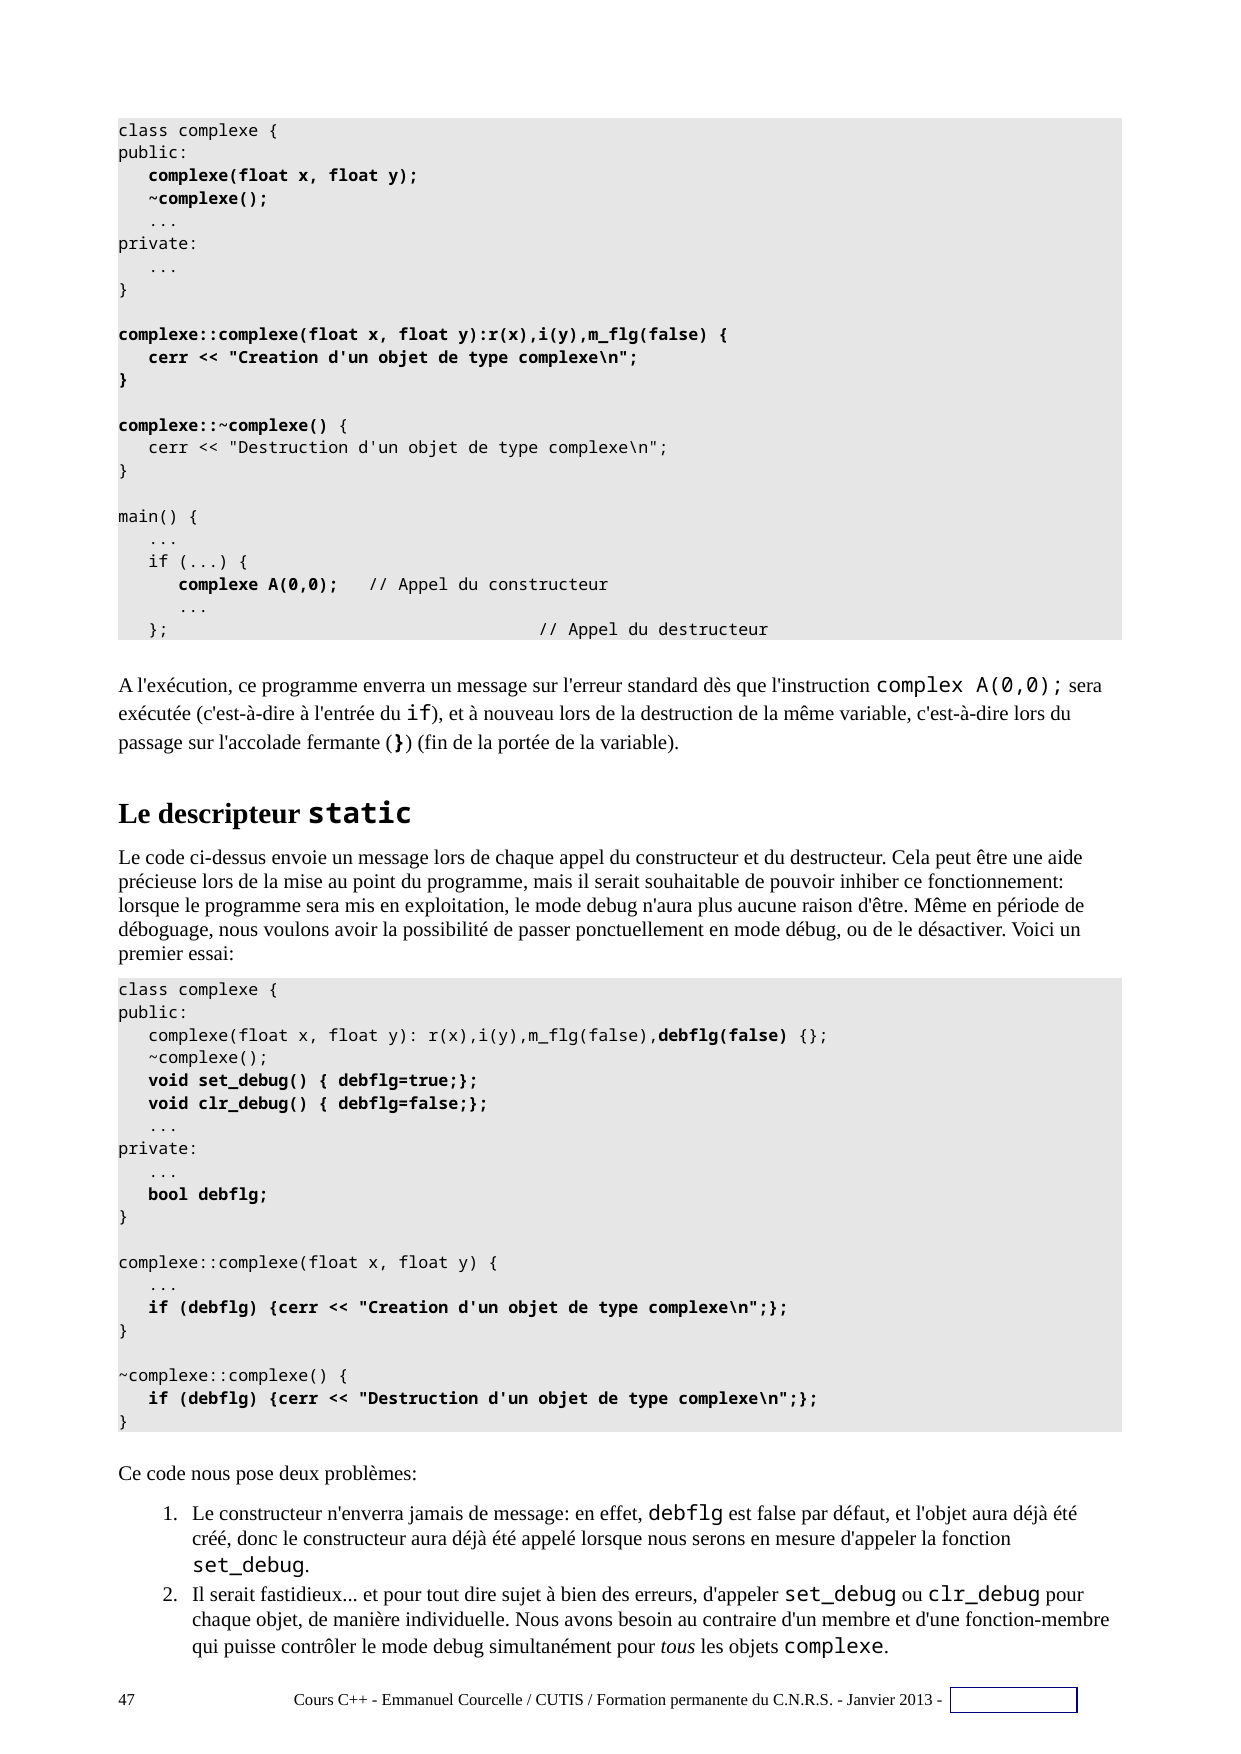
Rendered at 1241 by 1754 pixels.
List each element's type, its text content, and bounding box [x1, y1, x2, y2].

text class complexe { [118, 118, 1122, 141]
list Il serait fastidieux... et pour tout dire sujet à bien des erreurs, d'appeler set_debug ou clr_debug pour chaque objet, de manière individuelle. Nous avons besoin au contraire d'un membre et d'une fonction-membre qui puisse contrôler le mode debug simultanément pour tous les objets complexe. [162, 1579, 1122, 1660]
text complexe(float x, float y); [118, 163, 1122, 186]
text cerr << "Destruction d'un objet de type complexe\n"; [118, 436, 1122, 459]
text private: [118, 1137, 1122, 1159]
text A l'exécution, ce programme enverra un message sur l'erreur standard dès que l'instruction complex A(0,0); sera exécutée (c'est-à-dire à l'entrée du if), et à nouveau lors de la destruction de la même variable, c'est-à-dire lors du passage sur l'accolade fermante (}) (fin de la portée de la variable). [118, 670, 1122, 755]
text } [118, 1409, 1122, 1432]
text } [118, 277, 1122, 300]
text void clr_debug() { debflg=false;}; [118, 1091, 1122, 1114]
text if (debflg) {cerr << "Creation d'un objet de type complexe\n";}; [118, 1296, 1122, 1318]
subtitle Le descripteur static [118, 793, 1122, 832]
text ... [118, 254, 1122, 277]
text bool debflg; [118, 1182, 1122, 1205]
text ... [118, 209, 1122, 232]
text public: [118, 1000, 1122, 1023]
text ~complexe::complexe() { [118, 1364, 1122, 1386]
text ... [118, 527, 1122, 549]
text } [118, 368, 1122, 391]
text ... [118, 1114, 1122, 1137]
text Le code ci-dessus envoie un message lors de chaque appel du constructeur et du destructeur. Cela peut être une aide précieuse lors de la mise au point du programme, mais il serait souhaitable de pouvoir inhiber ce fonctionnement: lorsque le programme sera mis en exploitation, le mode debug n'aura plus aucune raison d'être. Même en période de déboguage, nous voulons avoir la possibilité de passer ponctuellement en mode débug, ou de le désactiver. Voici un premier essai: [118, 845, 1122, 965]
text public: [118, 141, 1122, 163]
text private: [118, 232, 1122, 254]
list Le constructeur n'enverra jamais de message: en effet, debflg est false par défaut, et l'objet aura déjà été créé, donc le constructeur aura déjà été appelé lorsque nous serons en mesure d'appeler la fonction set_debug. [162, 1498, 1122, 1579]
text ... [118, 595, 1122, 618]
text void set_debug() { debflg=true;}; [118, 1068, 1122, 1091]
text complexe::~complexe() { [118, 413, 1122, 436]
text if (debflg) {cerr << "Destruction d'un objet de type complexe\n";}; [118, 1386, 1122, 1409]
text main() { [118, 504, 1122, 527]
text ... [118, 1273, 1122, 1296]
text Ce code nous pose deux problèmes: [118, 1461, 1122, 1485]
text if (...) { [118, 549, 1122, 572]
text }; // Appel du destructeur [118, 618, 1122, 640]
text } [118, 1318, 1122, 1341]
text cerr << "Creation d'un objet de type complexe\n"; [118, 345, 1122, 368]
text } [118, 1205, 1122, 1227]
text ... [118, 1159, 1122, 1182]
text } [118, 459, 1122, 481]
text class complexe { [118, 978, 1122, 1000]
text complexe(float x, float y): r(x),i(y),m_flg(false),debflg(false) {}; [118, 1023, 1122, 1046]
text complexe::complexe(float x, float y) { [118, 1250, 1122, 1273]
text ~complexe(); [118, 1046, 1122, 1068]
text complexe::complexe(float x, float y):r(x),i(y),m_flg(false) { [118, 322, 1122, 345]
text ~complexe(); [118, 186, 1122, 209]
text complexe A(0,0); // Appel du constructeur [118, 572, 1122, 595]
